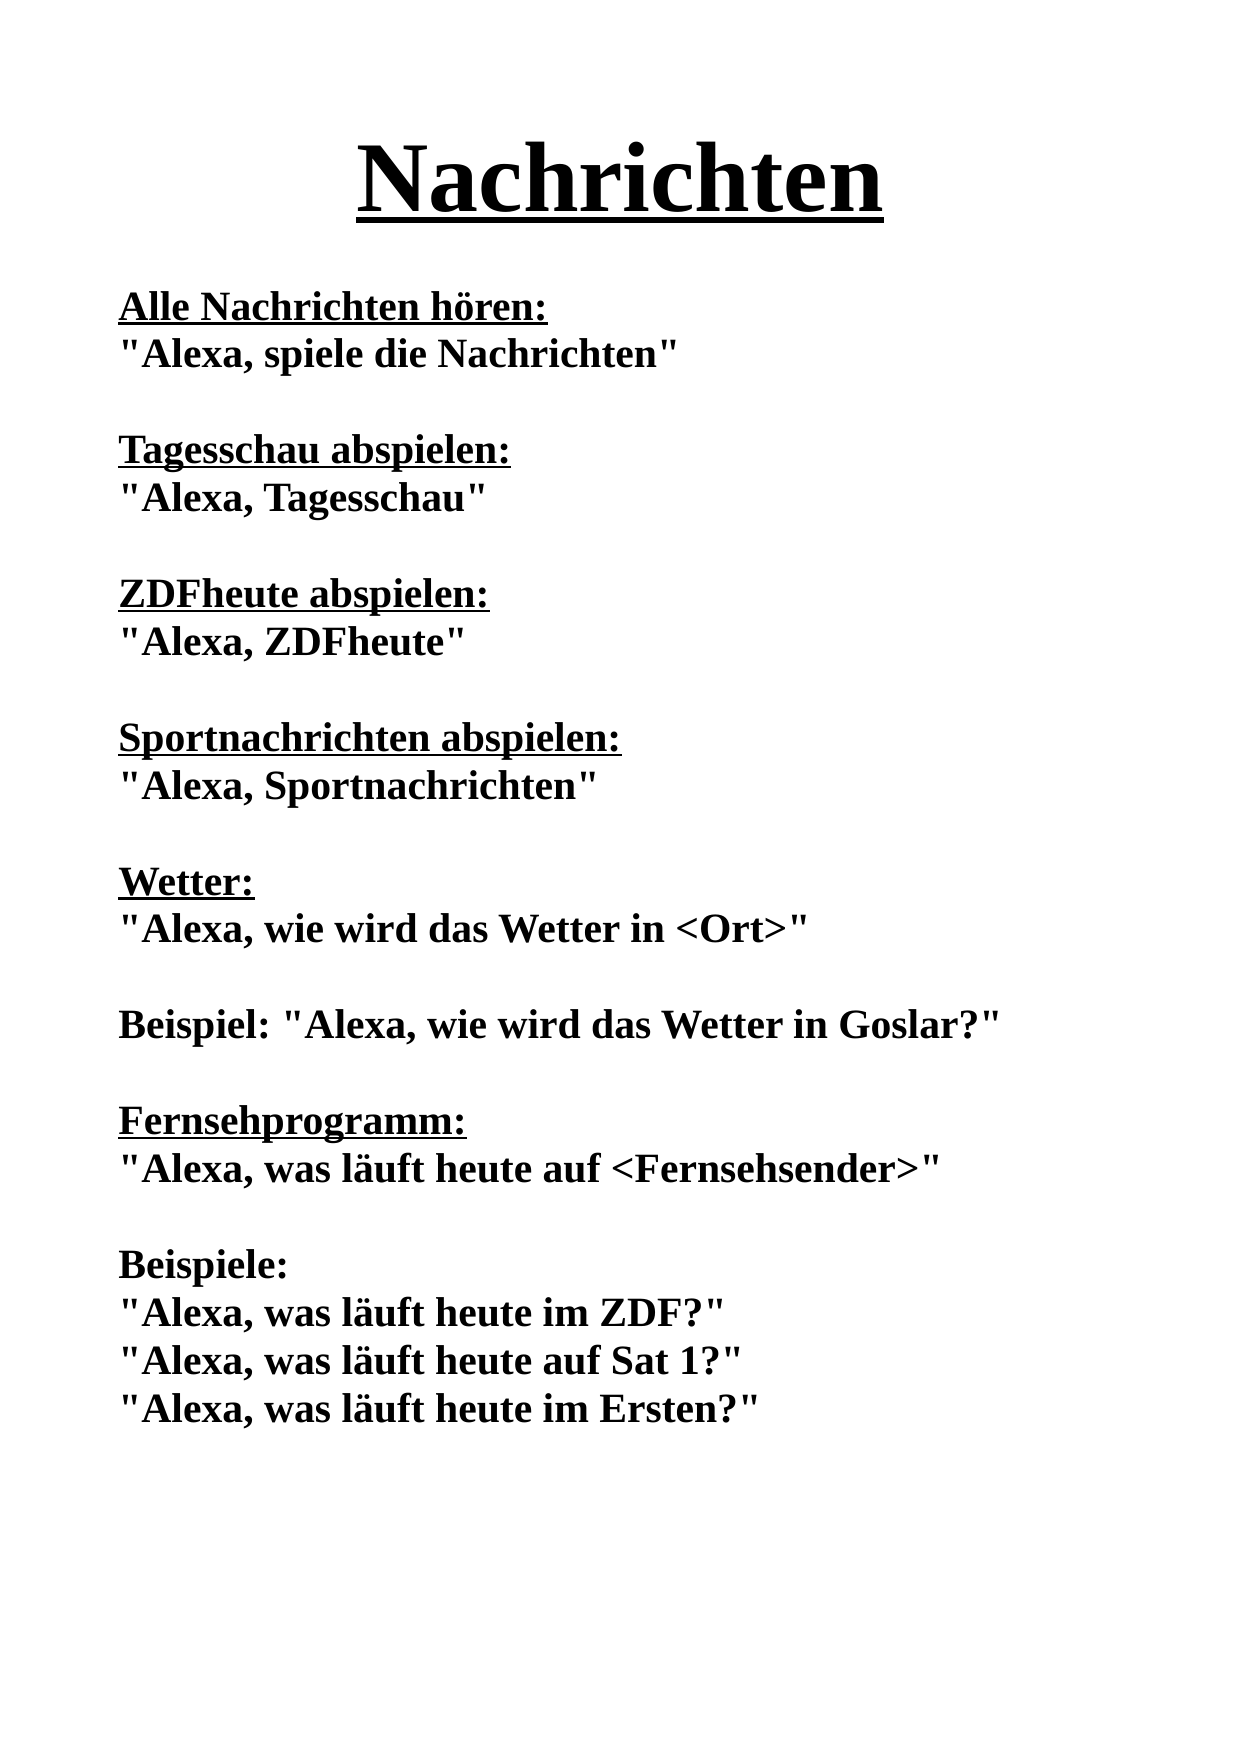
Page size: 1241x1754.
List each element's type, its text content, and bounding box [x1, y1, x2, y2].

text Alle Nachrichten hören: [118, 281, 1122, 329]
text "Alexa, wie wird das Wetter in <Ort>" [118, 904, 1122, 952]
text "Alexa, Sportnachrichten" [118, 760, 1122, 808]
text Sportnachrichten abspielen: [118, 712, 1122, 760]
text "Alexa, spiele die Nachrichten" [118, 329, 1122, 377]
text Fernsehprogramm: [118, 1096, 1122, 1143]
text ZDFheute abspielen: "Alexa, ZDFheute" [118, 568, 1122, 664]
text Beispiele: [118, 1191, 1122, 1287]
text Nachrichten [118, 118, 1122, 233]
text "Alexa, was läuft heute auf <Fernsehsender>" [118, 1143, 1122, 1191]
text Tagesschau abspielen: [118, 425, 1122, 473]
text Beispiel: "Alexa, wie wird das Wetter in Goslar?" [118, 1000, 1122, 1048]
text "Alexa, Tagesschau" [118, 473, 1122, 521]
text Wetter: [118, 856, 1122, 904]
text "Alexa, was läuft heute im ZDF?" "Alexa, was läuft heute auf Sat 1?" "Alexa, was läuft heute im Ersten?" [118, 1287, 1122, 1431]
